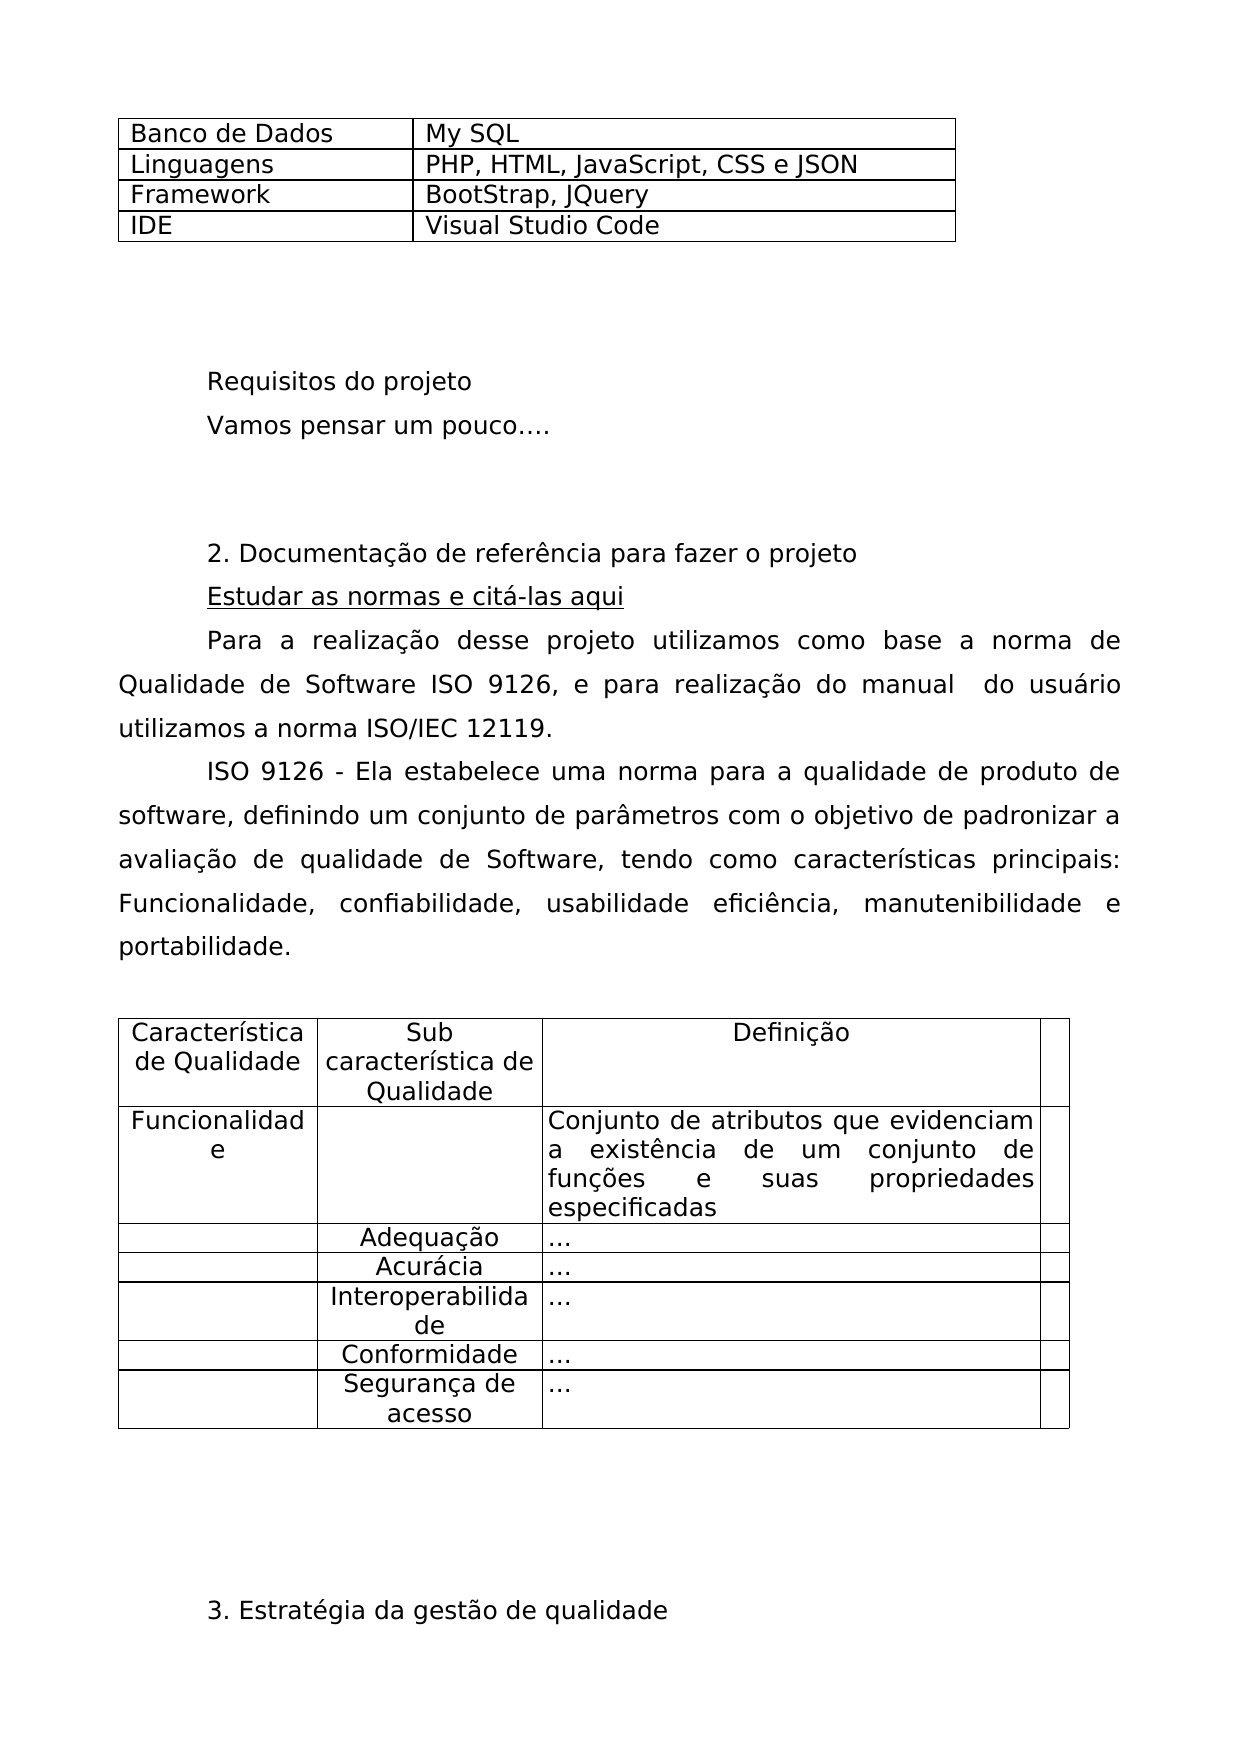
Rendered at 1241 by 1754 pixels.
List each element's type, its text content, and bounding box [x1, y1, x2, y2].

text Vamos pensar um pouco…. [118, 411, 1122, 440]
table_cell ... [543, 1283, 1040, 1340]
text Requisitos do projeto [118, 367, 1122, 397]
table_cell Segurança de acesso [318, 1371, 542, 1428]
table_header [1041, 1019, 1069, 1106]
text Para a realização desse projeto utilizamos como base a norma de Qualidade de Software ISO 9126, e para realização do manual do usuário utilizamos a norma ISO/IEC 12119. [118, 626, 1122, 743]
table_cell [1041, 1224, 1069, 1252]
table_cell Interoperabilidade [318, 1283, 542, 1340]
table_cell [1041, 1107, 1069, 1223]
table_cell Banco de Dados [119, 119, 412, 148]
table_cell [1041, 1253, 1069, 1281]
table_cell Conjunto de atributos que evidenciam a existência de um conjunto de funções e suas propriedades especificadas [543, 1107, 1040, 1223]
table_cell IDE [119, 212, 412, 241]
table_cell BootStrap, JQuery [414, 181, 955, 210]
table_cell [119, 1341, 317, 1369]
table_cell Framework [119, 181, 412, 210]
table_cell Visual Studio Code [414, 212, 955, 241]
table_cell [318, 1107, 542, 1223]
table_cell PHP, HTML, JavaScript, CSS e JSON [414, 150, 955, 179]
table_cell [119, 1283, 317, 1340]
table_cell ... [543, 1224, 1040, 1252]
table_cell [1041, 1341, 1069, 1369]
table_cell Acurácia [318, 1253, 542, 1281]
table_cell Adequação [318, 1224, 542, 1252]
table_cell ... [543, 1253, 1040, 1281]
table_header Característica de Qualidade [119, 1019, 317, 1106]
table_cell ... [543, 1371, 1040, 1428]
table_cell [119, 1253, 317, 1281]
table_cell ... [543, 1341, 1040, 1369]
table_cell Linguagens [119, 150, 412, 179]
table_cell [119, 1371, 317, 1428]
table_cell [1041, 1371, 1069, 1428]
table_cell [1041, 1283, 1069, 1340]
table_cell My SQL [414, 119, 955, 148]
text 3. Estratégia da gestão de qualidade [118, 1596, 1122, 1625]
table_cell Funcionalidade [119, 1107, 317, 1223]
text ISO 9126 - Ela estabelece uma norma para a qualidade de produto de software, definindo um conjunto de parâmetros com o objetivo de padronizar a avaliação de qualidade de Software, tendo como características principais: Funcionalidade, confiabilidade, usabilidade eficiência, manutenibilidade e portabilidade. [118, 758, 1122, 962]
text Estudar as normas e citá-las aqui [118, 583, 1122, 612]
table_header Definição [543, 1019, 1040, 1106]
table_cell [119, 1224, 317, 1252]
text 2. Documentação de referência para fazer o projeto [118, 539, 1122, 568]
table_cell Conformidade [318, 1341, 542, 1369]
table_header Sub característica de Qualidade [318, 1019, 542, 1106]
